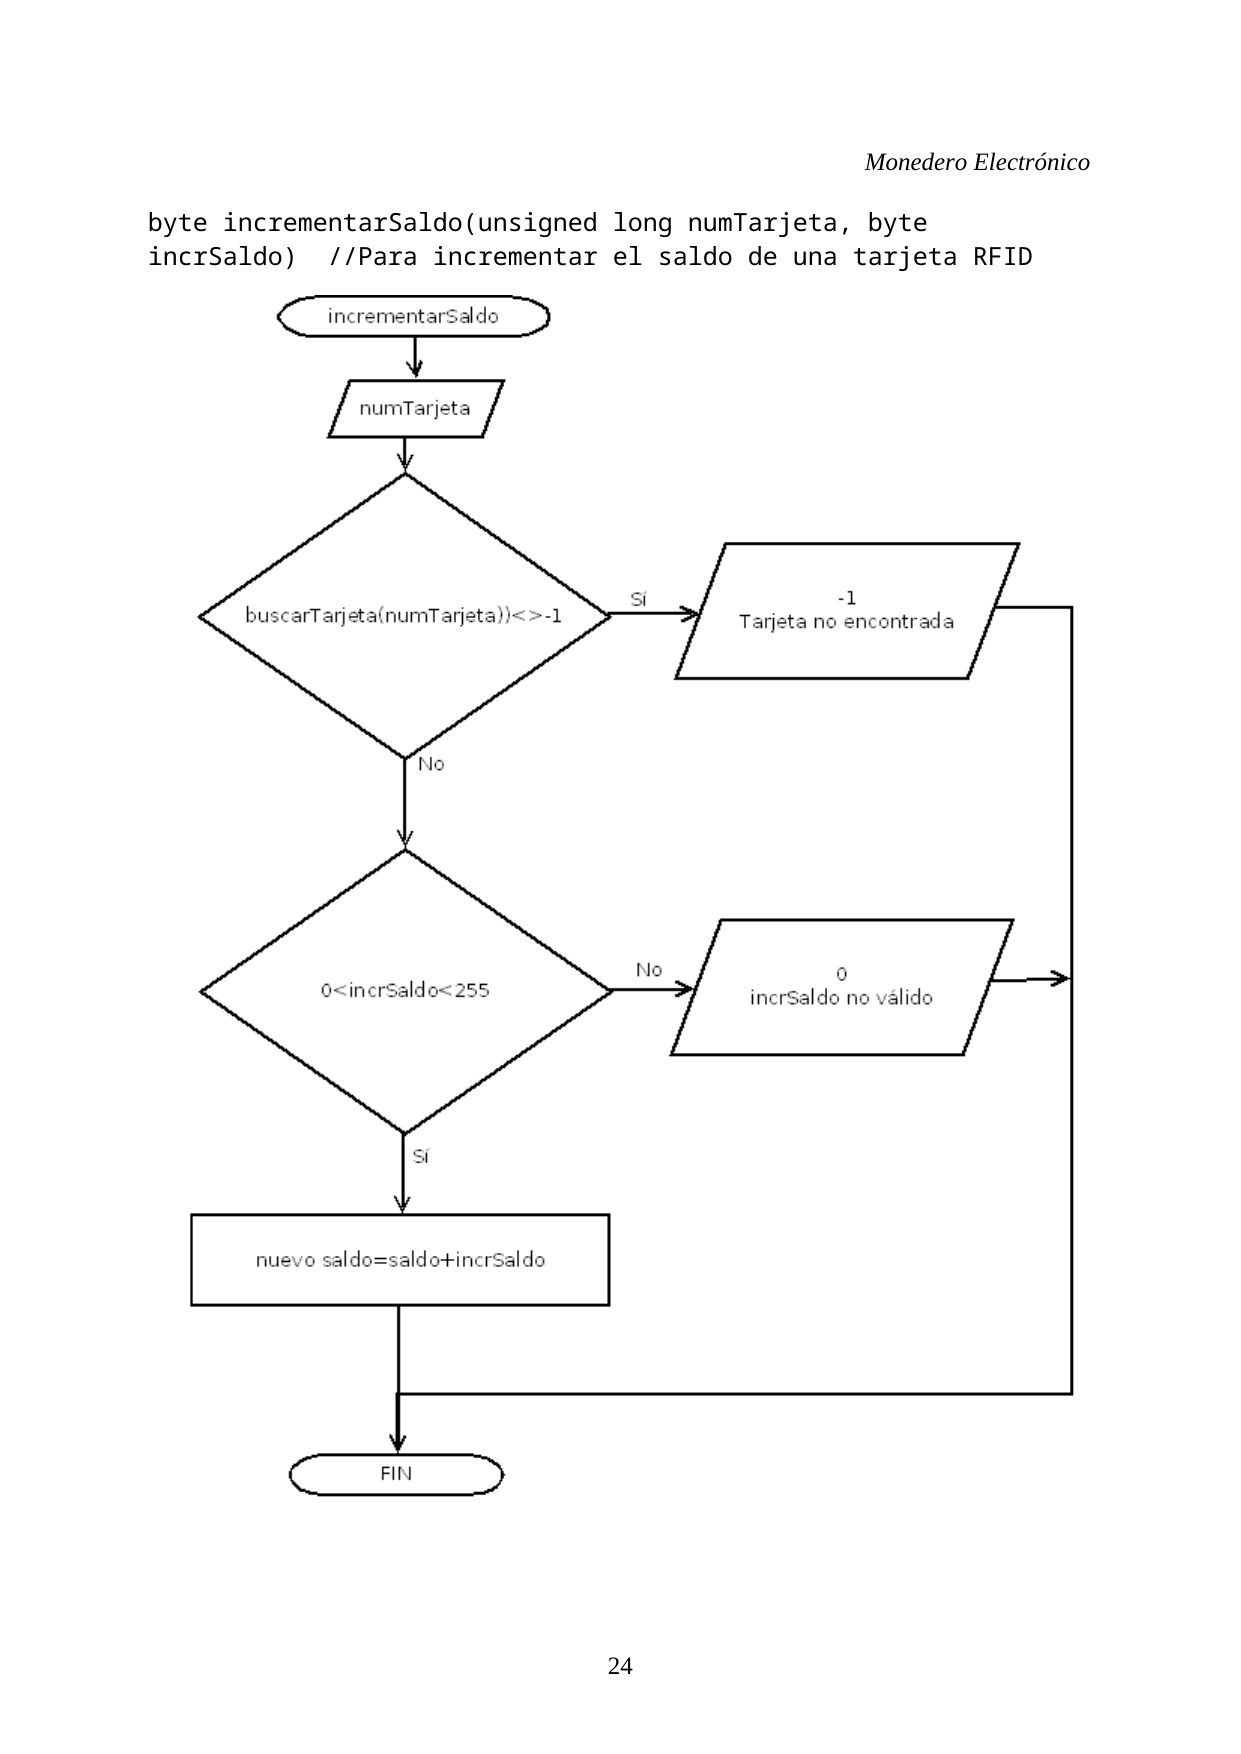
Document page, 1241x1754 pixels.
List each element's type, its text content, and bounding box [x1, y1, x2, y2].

text byte incrementarSaldo(unsigned long numTarjeta, byte incrSaldo) //Para incrementar el saldo de una tarjeta RFID [148, 205, 1092, 273]
picture [190, 295, 1075, 1498]
